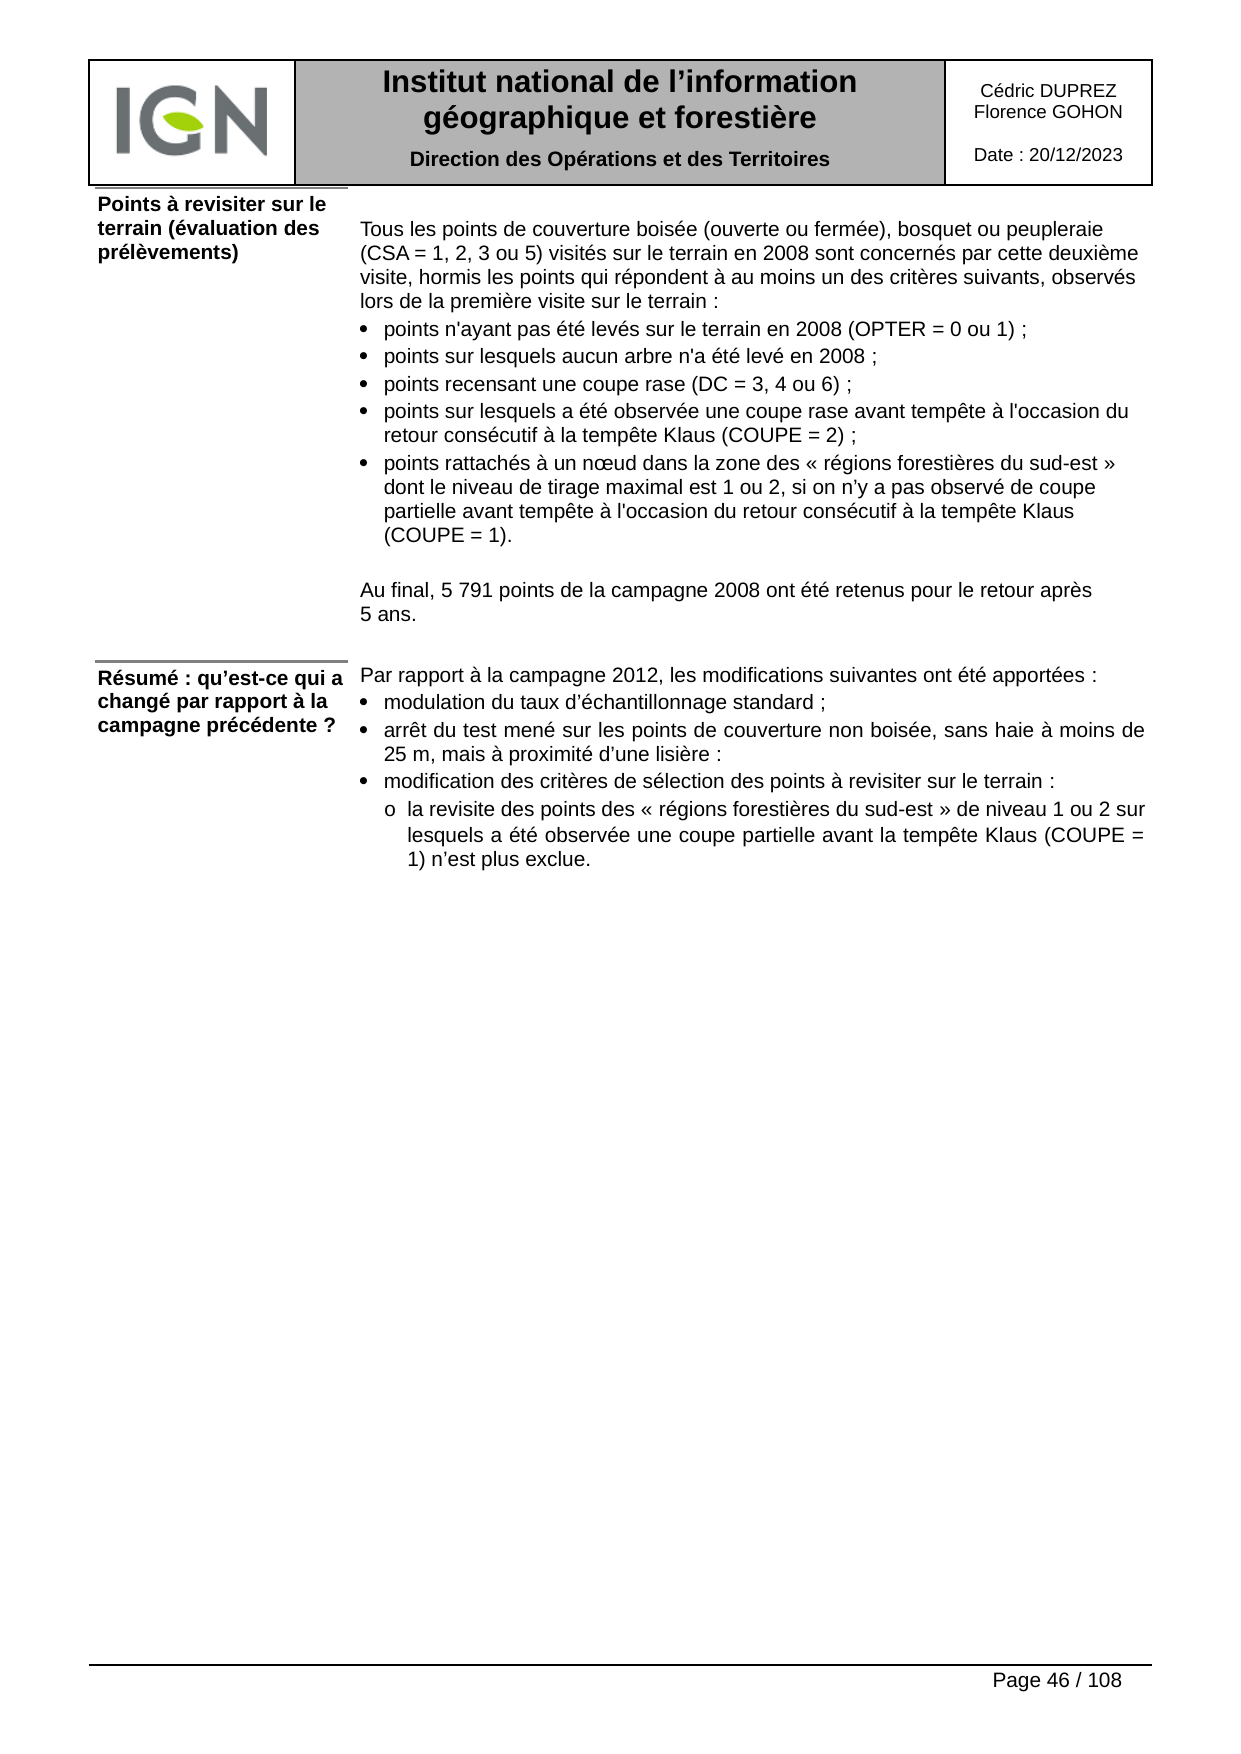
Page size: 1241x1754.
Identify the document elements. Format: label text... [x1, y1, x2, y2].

table_cell Résumé : qu’est-ce qui a changé par rapport à la campagne précédente ? [89, 659, 354, 904]
table_cell Par rapport à la campagne 2012, les modifications suivantes ont été apportées : modulation du taux d’échantillonnage standard ; arrêt du test mené sur les points de couverture non boisée, sans haie à moins de 25 m, mais à proximité d’une lisière : modification des critères de sélection des points à revisiter sur le terrain : la revisite des points des « régions forestières du sud-est » de niveau 1 ou 2 sur lesquels a été observée une coupe partielle avant la tempête Klaus (COUPE = 1) n’est plus exclue. [354, 659, 1152, 904]
table_cell Points à revisiter sur le terrain (évaluation des prélèvements) [89, 186, 354, 659]
picture [91, 62, 293, 180]
table_cell Tous les points de couverture boisée (ouverte ou fermée), bosquet ou peupleraie (CSA = 1, 2, 3 ou 5) visités sur le terrain en 2008 sont concernés par cette deuxième visite, hormis les points qui répondent à au moins un des critères suivants, observés lors de la première visite sur le terrain : points n'ayant pas été levés sur le terrain en 2008 (OPTER = 0 ou 1) ; points sur lesquels aucun arbre n'a été levé en 2008 ; points recensant une coupe rase (DC = 3, 4 ou 6) ; points sur lesquels a été observée une coupe rase avant tempête à l'occasion du retour consécutif à la tempête Klaus (COUPE = 2) ; points rattachés à un nœud dans la zone des « régions forestières du sud-est » dont le niveau de tirage maximal est 1 ou 2, si on n’y a pas observé de coupe partielle avant tempête à l'occasion du retour consécutif à la tempête Klaus (COUPE = 1). Au final, 5 791 points de la campagne 2008 ont été retenus pour le retour après 5 ans. [354, 186, 1152, 659]
